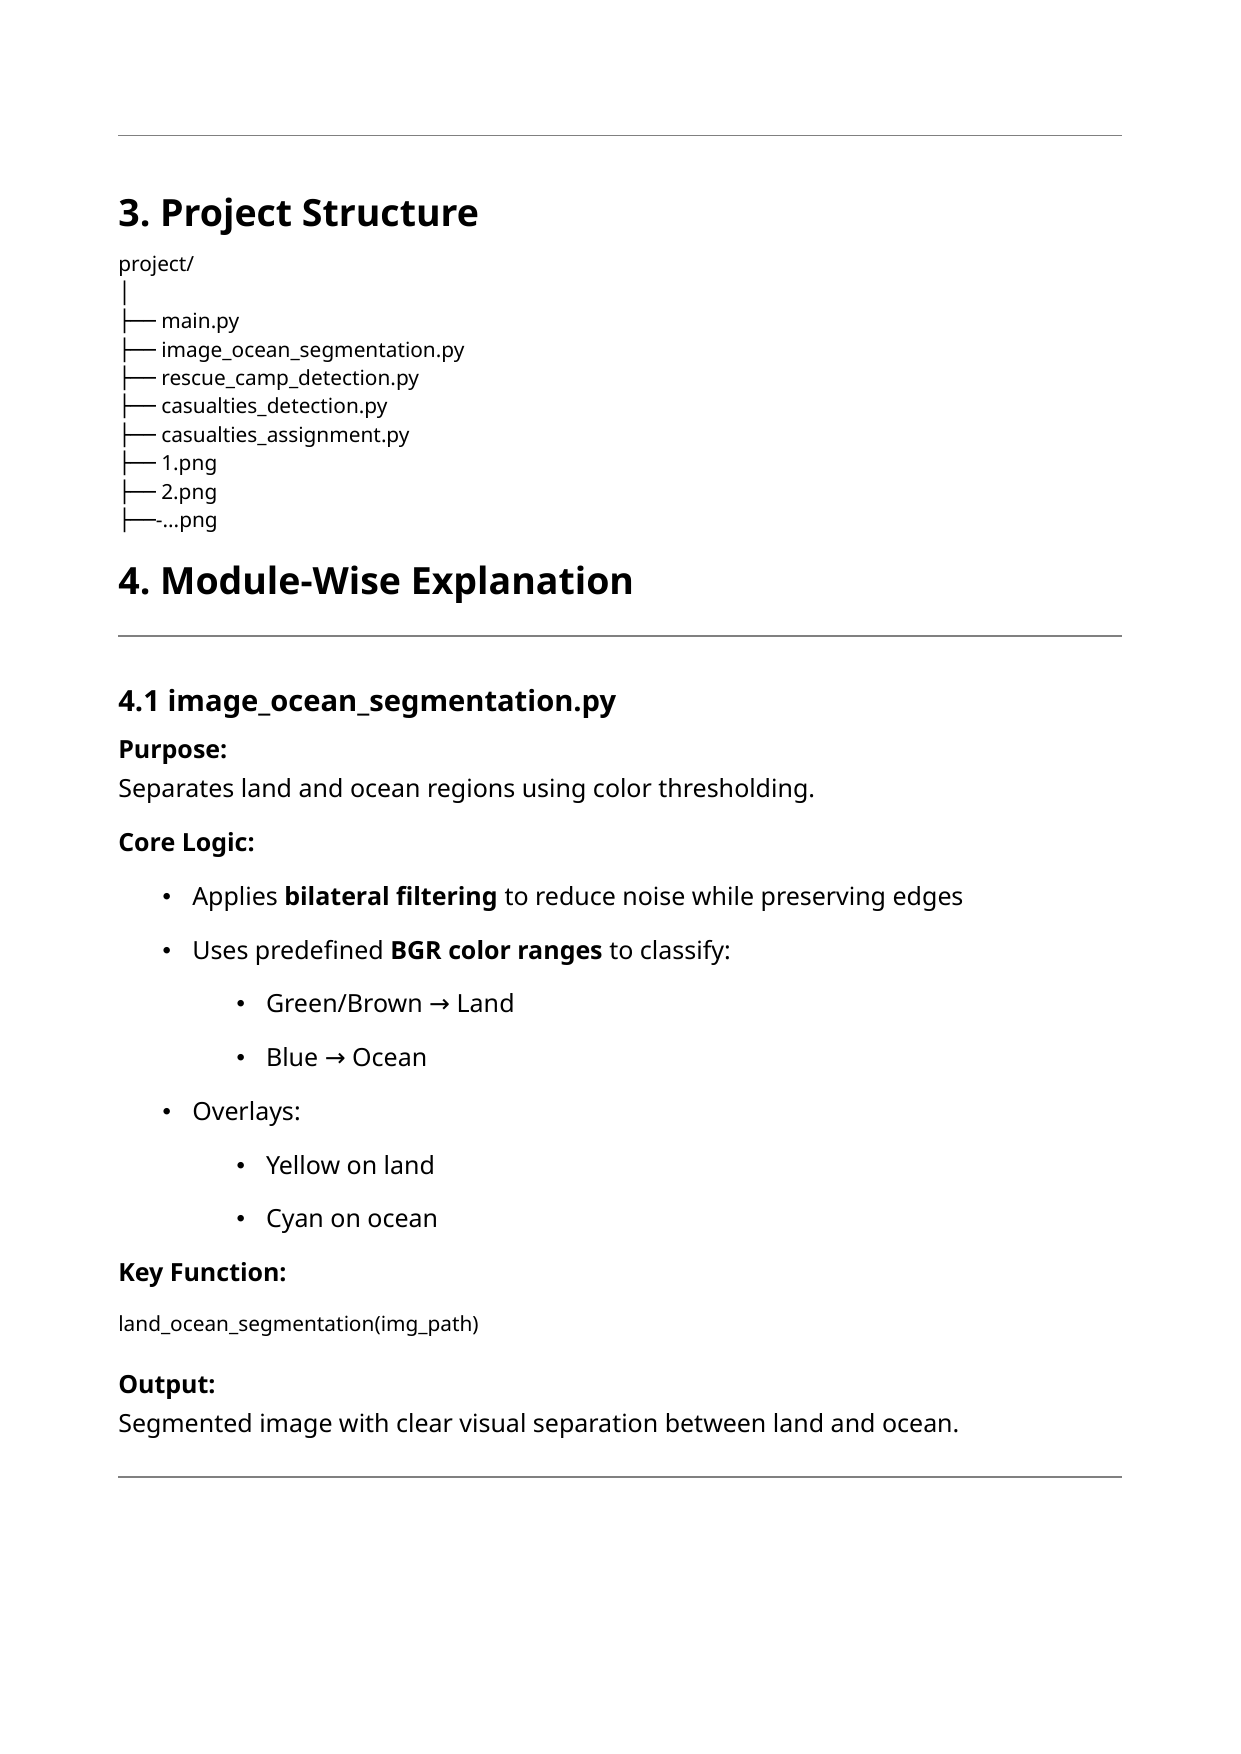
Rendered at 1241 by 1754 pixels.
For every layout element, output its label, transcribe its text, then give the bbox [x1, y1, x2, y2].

subtitle 4.1 image_ocean_segmentation.py [118, 680, 1122, 719]
text ├── casualties_assignment.py [118, 420, 1122, 448]
text ├── casualties_detection.py [118, 392, 1122, 420]
list Uses predefined BGR color ranges to classify: [162, 932, 1122, 966]
text Core Logic: [118, 825, 1122, 859]
text ├── image_ocean_segmentation.py [118, 335, 1122, 363]
text ├── 1.png [118, 448, 1122, 477]
text Output: Segmented image with clear visual separation between land and ocean. [118, 1367, 1122, 1440]
list Cyan on ocean [236, 1201, 1122, 1235]
text ├── main.py [118, 306, 1122, 335]
list Blue → Ocean [236, 1040, 1122, 1074]
subtitle 4. Module-Wise Explanation [118, 555, 1122, 606]
list Applies bilateral filtering to reduce noise while preserving edges [162, 879, 1122, 913]
text ├──-...png [118, 505, 1122, 534]
text ├── rescue_camp_detection.py [118, 363, 1122, 392]
text land_ocean_segmentation(img_path) [118, 1309, 1122, 1337]
list Green/Brown → Land [236, 986, 1122, 1020]
list Overlays: [162, 1094, 1122, 1128]
text │ [118, 278, 1122, 306]
subtitle 3. Project Structure [118, 186, 1122, 237]
text Key Function: [118, 1255, 1122, 1289]
text project/ [118, 249, 1122, 278]
text Purpose: Separates land and ocean regions using color thresholding. [118, 732, 1122, 805]
text ├── 2.png [118, 477, 1122, 505]
list Yellow on land [236, 1147, 1122, 1181]
